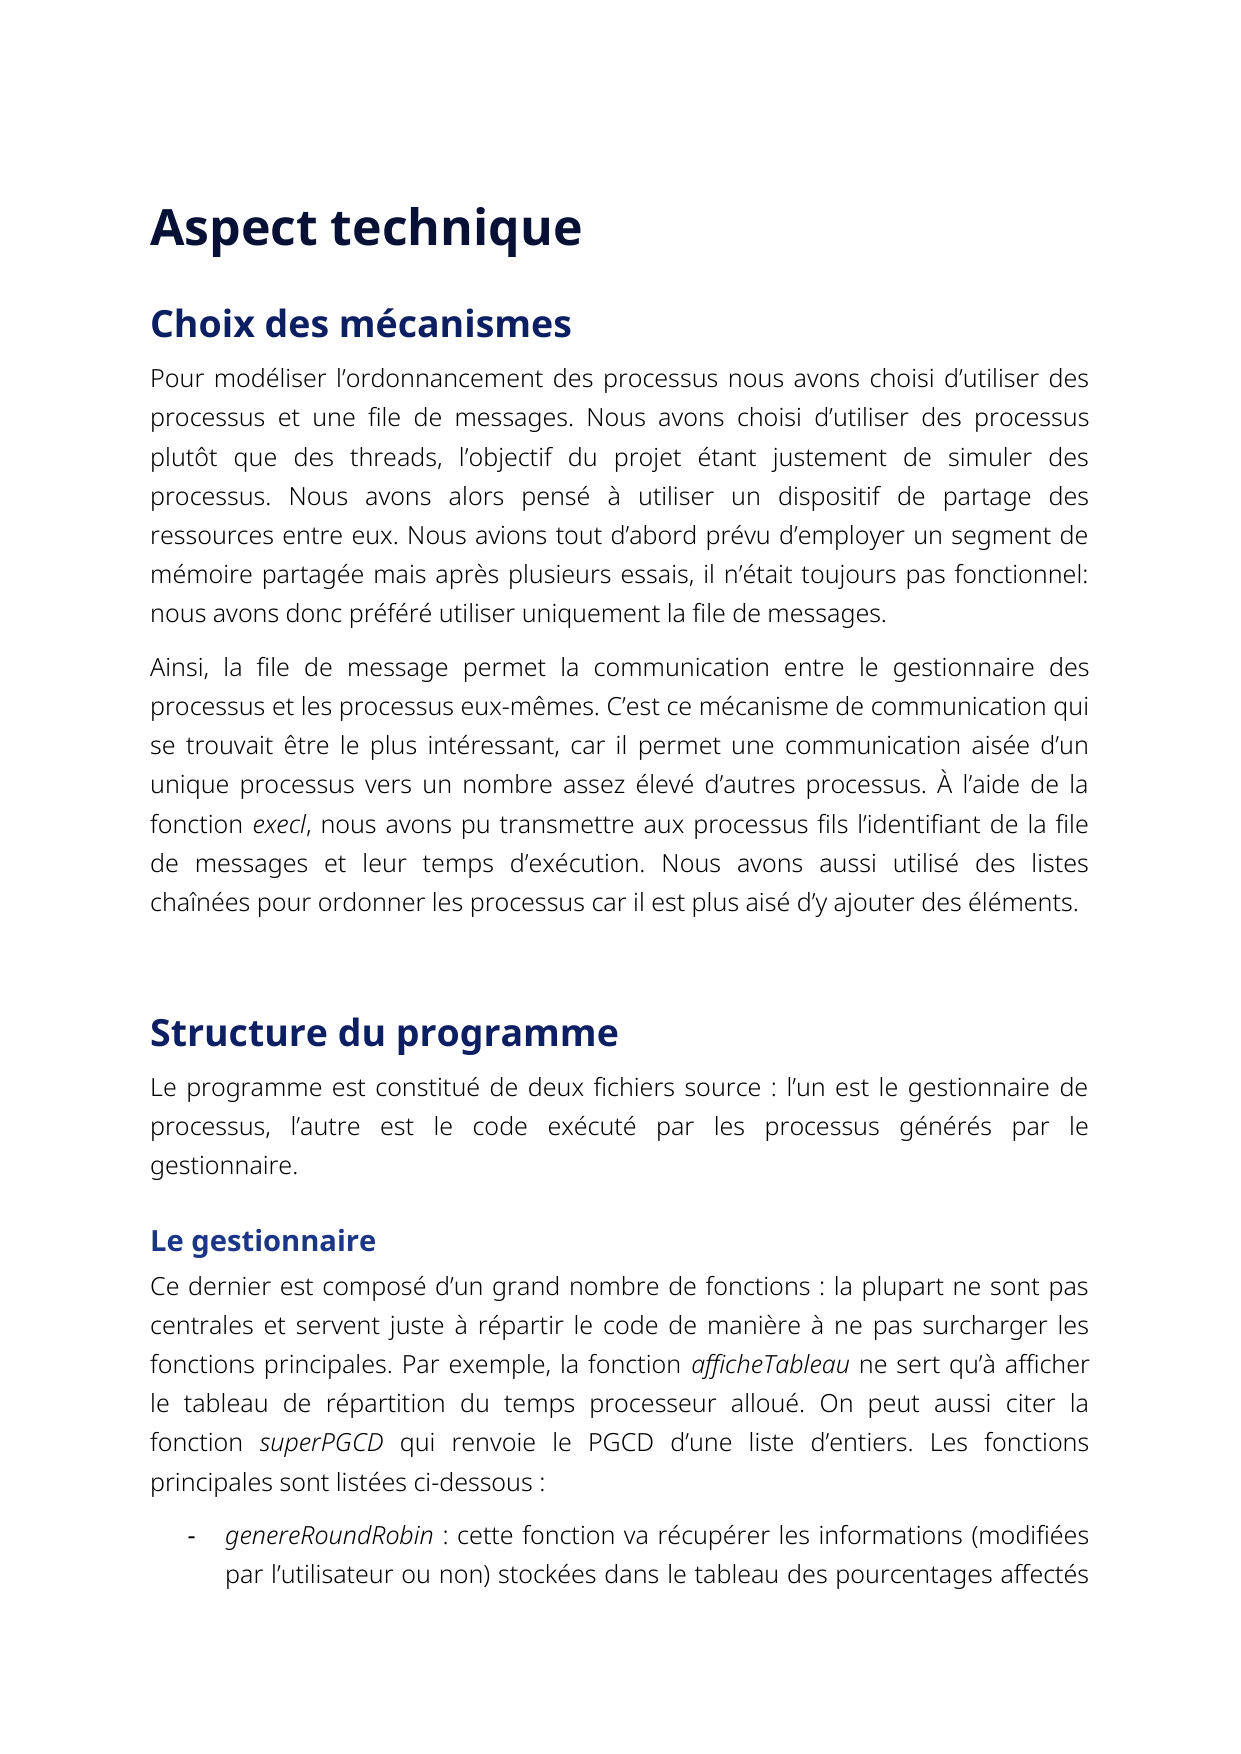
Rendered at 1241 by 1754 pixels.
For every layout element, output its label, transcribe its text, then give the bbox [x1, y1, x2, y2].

subtitle Structure du programme [150, 1006, 1090, 1057]
list genereRoundRobin : cette fonction va récupérer les informations (modifiées par l’utilisateur ou non) stockées dans le tableau des pourcentages affectés [187, 1518, 1090, 1591]
subtitle Aspect technique [150, 192, 1090, 260]
subtitle Le gestionnaire [150, 1220, 1090, 1260]
text Ce dernier est composé d’un grand nombre de fonctions : la plupart ne sont pas centrales et servent juste à répartir le code de manière à ne pas surcharger les fonctions principales. Par exemple, la fonction afficheTableau ne sert qu’à afficher le tableau de répartition du temps processeur alloué. On peut aussi citer la fonction superPGCD qui renvoie le PGCD d’une liste d’entiers. Les fonctions principales sont listées ci-dessous : [150, 1268, 1090, 1498]
text Pour modéliser l’ordonnancement des processus nous avons choisi d’utiliser des processus et une file de messages. Nous avons choisi d’utiliser des processus plutôt que des threads, l’objectif du projet étant justement de simuler des processus. Nous avons alors pensé à utiliser un dispositif de partage des ressources entre eux. Nous avions tout d’abord prévu d’employer un segment de mémoire partagée mais après plusieurs essais, il n’était toujours pas fonctionnel: nous avons donc préféré utiliser uniquement la file de messages. [150, 361, 1090, 630]
subtitle Choix des mécanismes [150, 297, 1090, 348]
text Ainsi, la file de message permet la communication entre le gestionnaire des processus et les processus eux-mêmes. C’est ce mécanisme de communication qui se trouvait être le plus intéressant, car il permet une communication aisée d’un unique processus vers un nombre assez élevé d’autres processus. À l’aide de la fonction execl, nous avons pu transmettre aux processus fils l’identifiant de la file de messages et leur temps d’exécution. Nous avons aussi utilisé des listes chaînées pour ordonner les processus car il est plus aisé d’y ajouter des éléments. [150, 649, 1090, 919]
text Le programme est constitué de deux fichiers source : l’un est le gestionnaire de processus, l’autre est le code exécuté par les processus générés par le gestionnaire. [150, 1069, 1090, 1182]
